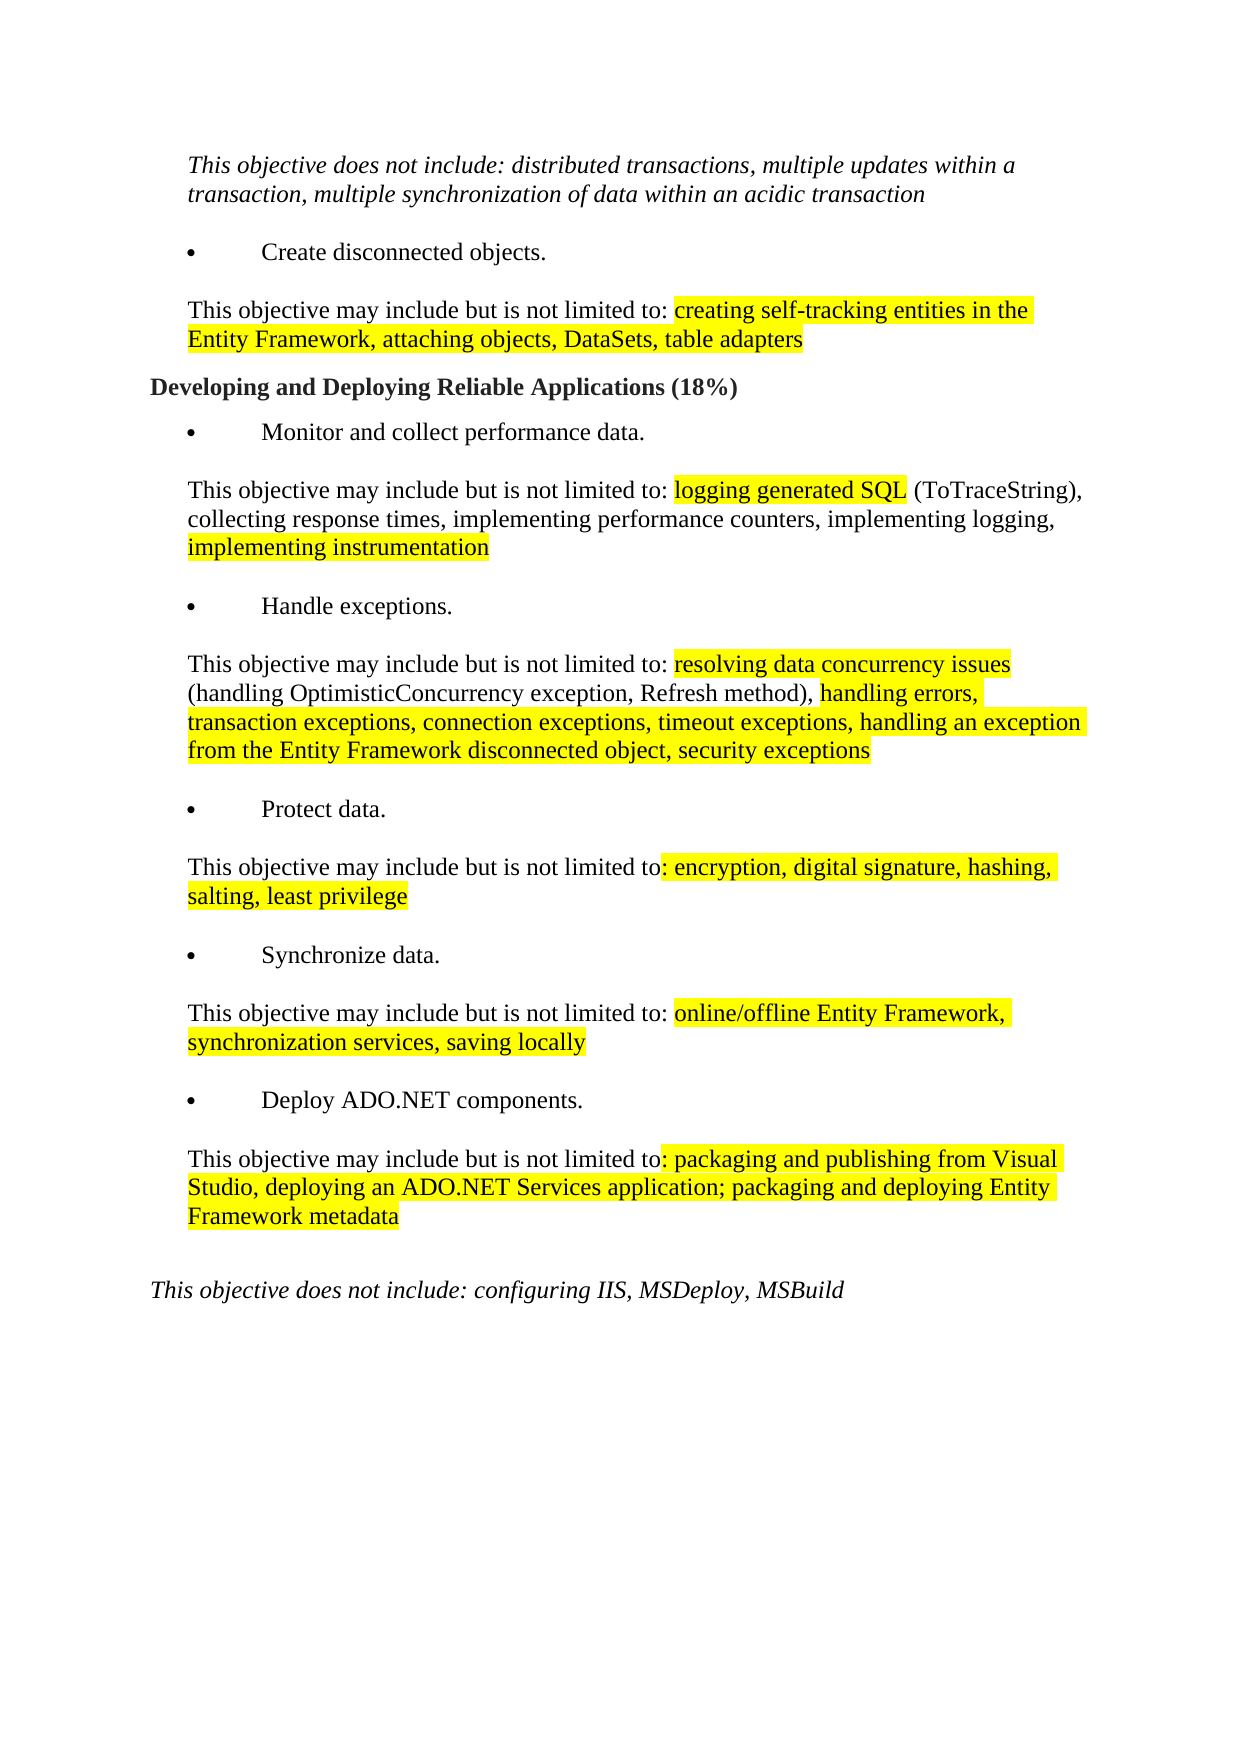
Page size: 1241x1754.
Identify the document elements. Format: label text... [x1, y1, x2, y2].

text This objective may include but is not limited to: resolving data concurrency issues (handling OptimisticConcurrency exception, Refresh method), handling errors, transaction exceptions, connection exceptions, timeout exceptions, handling an exception from the Entity Framework disconnected object, security exceptions [187, 649, 1090, 764]
list Handle exceptions. [187, 591, 1090, 620]
text This objective may include but is not limited to: logging generated SQL (ToTraceString), collecting response times, implementing performance counters, implementing logging, implementing instrumentation [187, 475, 1090, 561]
list Deploy ADO.NET components. [187, 1085, 1090, 1114]
text Developing and Deploying Reliable Applications (18%) [150, 372, 1090, 401]
text This objective does not include: distributed transactions, multiple updates within a transaction, multiple synchronization of data within an acidic transaction [187, 150, 1090, 207]
text This objective does not include: configuring IIS, MSDeploy, MSBuild [150, 1247, 1090, 1304]
list Monitor and collect performance data. [187, 417, 1090, 445]
text This objective may include but is not limited to: encryption, digital signature, hashing, salting, least privilege [187, 852, 1090, 910]
list Protect data. [187, 794, 1090, 823]
list Synchronize data. [187, 940, 1090, 968]
text This objective may include but is not limited to: creating self-tracking entities in the Entity Framework, attaching objects, DataSets, table adapters [187, 296, 1090, 353]
list Create disconnected objects. [187, 237, 1090, 266]
text This objective may include but is not limited to: packaging and publishing from Visual Studio, deploying an ADO.NET Services application; packaging and deploying Entity Framework metadata [187, 1144, 1090, 1230]
text This objective may include but is not limited to: online/offline Entity Framework, synchronization services, saving locally [187, 998, 1090, 1056]
